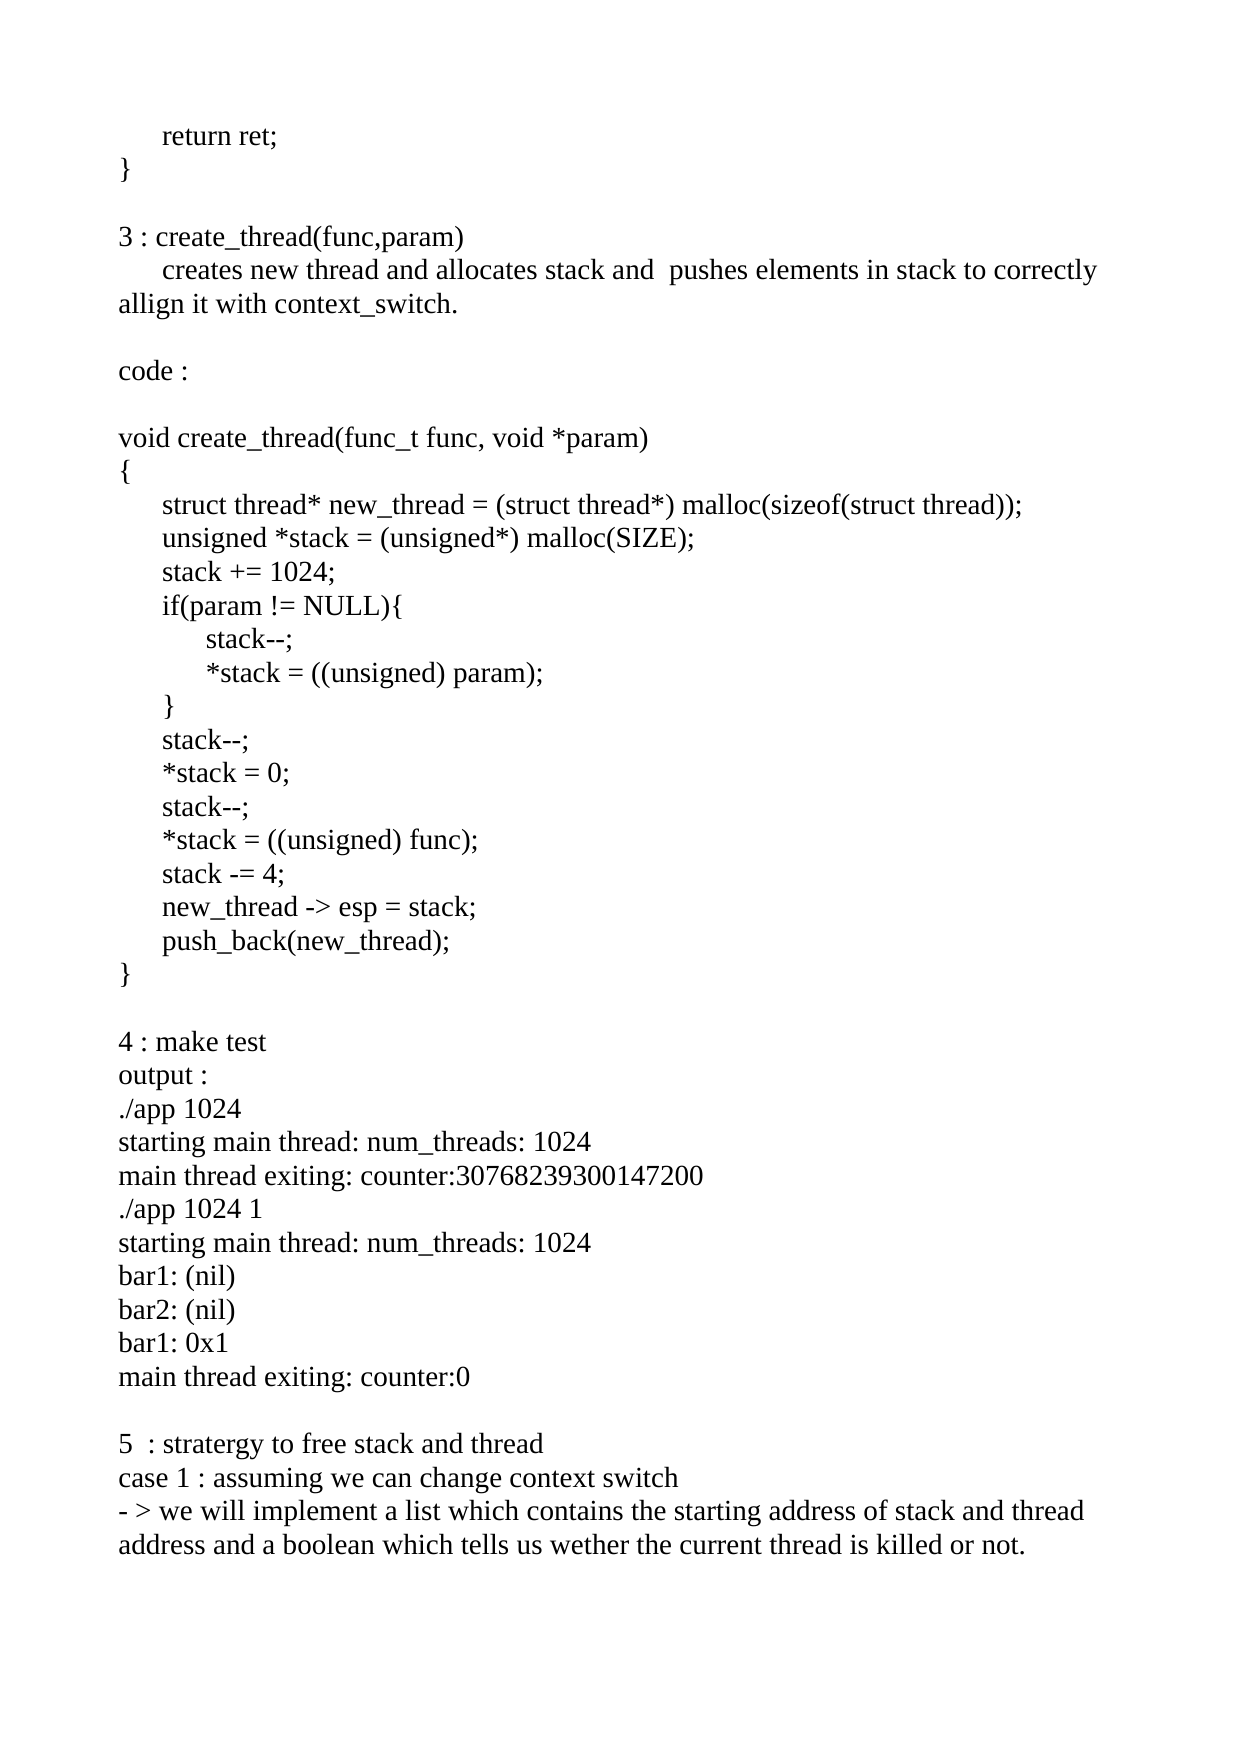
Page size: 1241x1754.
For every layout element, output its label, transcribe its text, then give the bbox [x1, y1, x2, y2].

text ./app 1024 1 [118, 1191, 1122, 1225]
text stack--; [118, 789, 1122, 822]
text stack--; [118, 722, 1122, 755]
text bar1: 0x1 [118, 1326, 1122, 1359]
text return ret; [118, 118, 1122, 152]
text *stack = ((unsigned) param); [118, 655, 1122, 688]
text push_back(new_thread); [118, 923, 1122, 957]
text 4 : make test [118, 1024, 1122, 1057]
text *stack = 0; [118, 755, 1122, 789]
text bar1: (nil) [118, 1258, 1122, 1292]
text { [118, 453, 1122, 487]
text } [118, 152, 1122, 185]
text new_thread -> esp = stack; [118, 889, 1122, 923]
text code : [118, 353, 1122, 386]
text unsigned *stack = (unsigned*) malloc(SIZE); [118, 521, 1122, 554]
text case 1 : assuming we can change context switch [118, 1460, 1122, 1493]
text void create_thread(func_t func, void *param) [118, 420, 1122, 453]
text bar2: (nil) [118, 1292, 1122, 1326]
text - > we will implement a list which contains the starting address of stack and thread address and a boolean which tells us wether the current thread is killed or not. [118, 1493, 1122, 1560]
text stack -= 4; [118, 856, 1122, 889]
text } [118, 688, 1122, 722]
text main thread exiting: counter:30768239300147200 [118, 1158, 1122, 1191]
text starting main thread: num_threads: 1024 [118, 1124, 1122, 1158]
text ./app 1024 [118, 1091, 1122, 1124]
text struct thread* new_thread = (struct thread*) malloc(sizeof(struct thread)); [118, 487, 1122, 521]
text creates new thread and allocates stack and pushes elements in stack to correctly allign it with context_switch. [118, 252, 1122, 319]
text } [118, 957, 1122, 990]
text 5 : stratergy to free stack and thread [118, 1426, 1122, 1460]
text main thread exiting: counter:0 [118, 1359, 1122, 1393]
text 3 : create_thread(func,param) [118, 219, 1122, 252]
text starting main thread: num_threads: 1024 [118, 1225, 1122, 1258]
text output : [118, 1057, 1122, 1091]
text stack += 1024; [118, 554, 1122, 588]
text if(param != NULL){ [118, 588, 1122, 621]
text *stack = ((unsigned) func); [118, 822, 1122, 856]
text stack--; [118, 621, 1122, 655]
